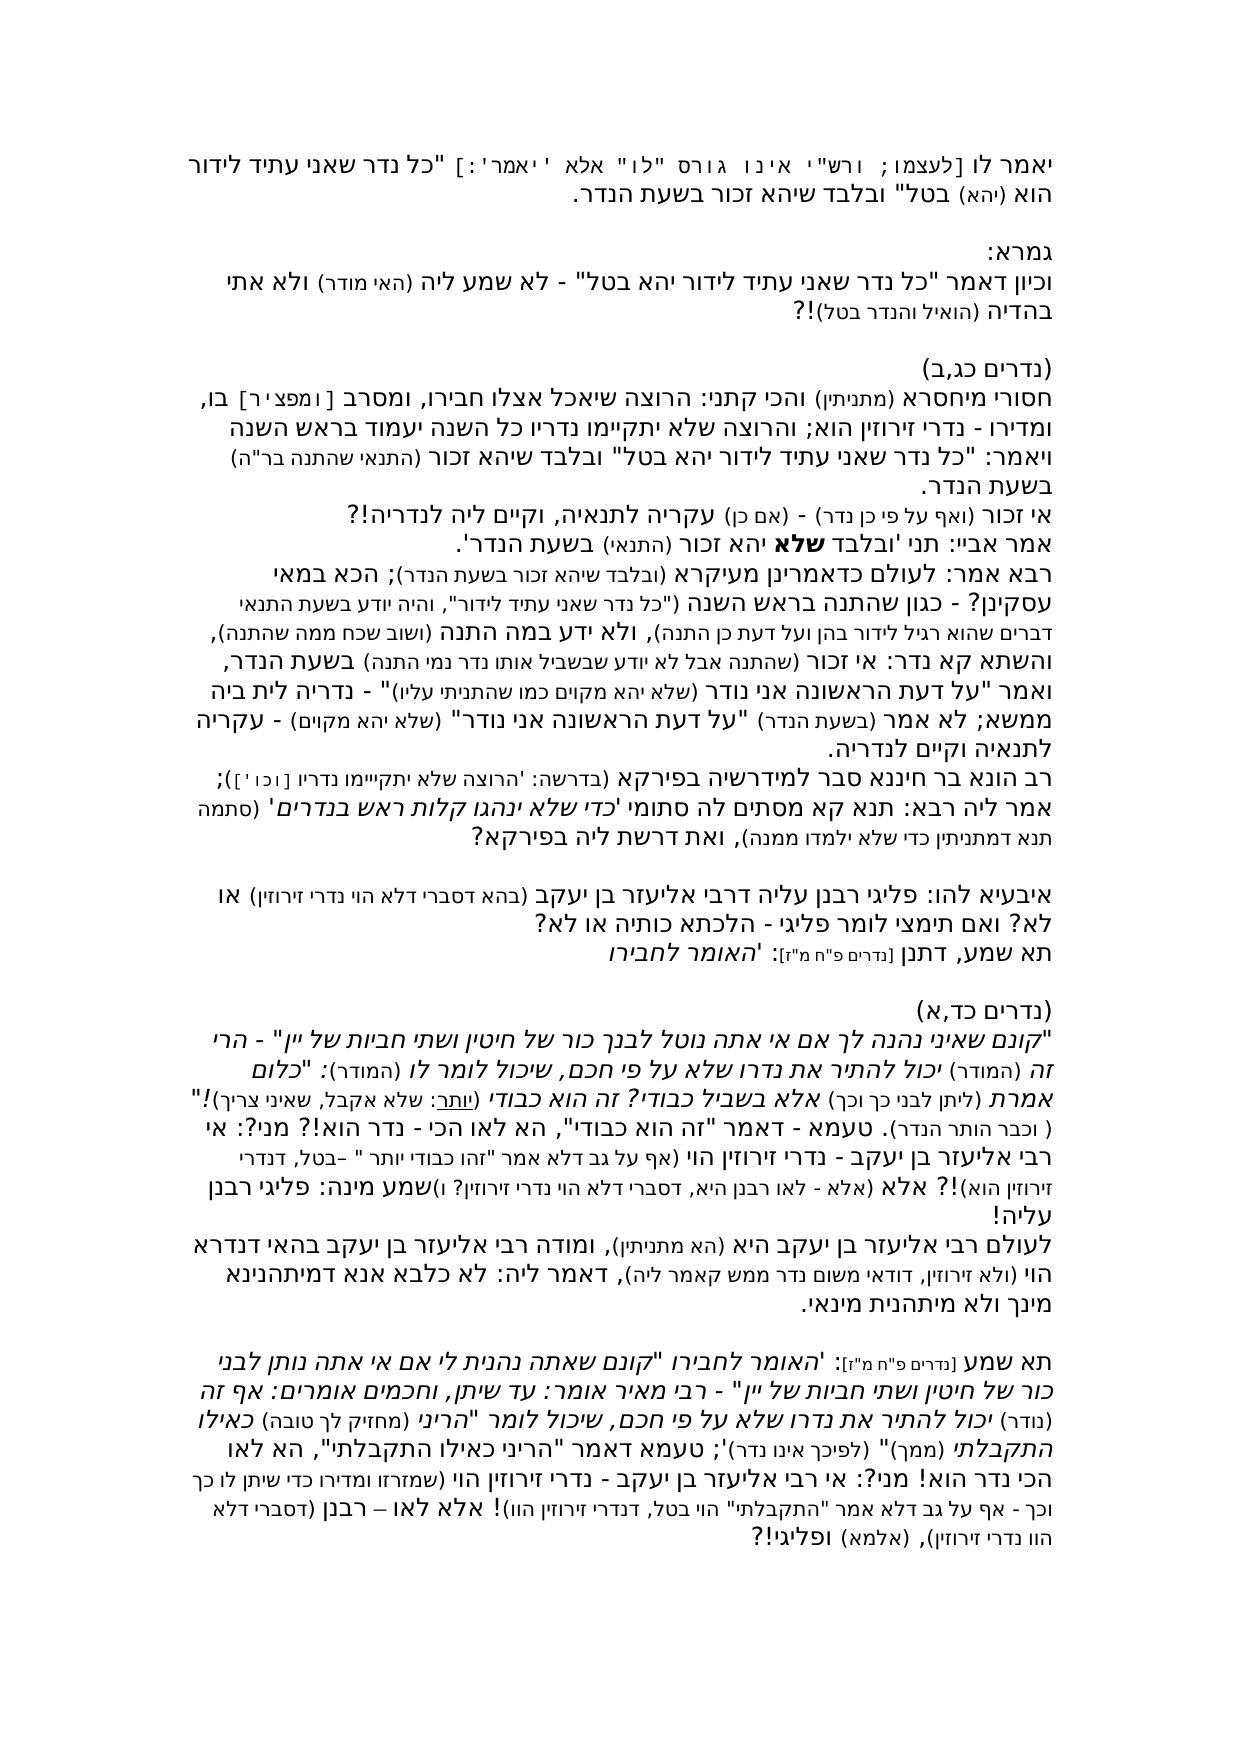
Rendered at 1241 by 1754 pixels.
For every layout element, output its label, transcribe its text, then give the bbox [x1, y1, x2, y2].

text אי זכור (ואף על פי כן נדר) - (אם כן) עקריה לתנאיה, וקיים ליה לנדריה!? [187, 500, 1053, 529]
text וכיון דאמר "כל נדר שאני עתיד לידור יהא בטל" - לא שמע ליה (האי מודר) ולא אתי בהדיה (הואיל והנדר בטל)!? [187, 267, 1053, 325]
text אמר אביי: תני 'ובלבד שלא יהא זכור (התנאי) בשעת הנדר'. [187, 529, 1053, 559]
text חסורי מיחסרא (מתניתין) והכי קתני: הרוצה שיאכל אצלו חבירו, ומסרב [ומפציר] בו, ומדירו - נדרי זירוזין הוא; והרוצה שלא יתקיימו נדריו כל השנה יעמוד בראש השנה ויאמר: "כל נדר שאני עתיד לידור יהא בטל" ובלבד שיהא זכור (התנאי שהתנה בר"ה) בשעת הנדר. [187, 383, 1053, 500]
text "קונם שאיני נהנה לך אם אי אתה נוטל לבנך כור של חיטין ושתי חביות של יין" - הרי זה (המודר) יכול להתיר את נדרו שלא על פי חכם, שיכול לומר לו (המודר): "כלום אמרת (ליתן לבני כך וכך) אלא בשביל כבודי? זה הוא כבודי (יותר: שלא אקבל, שאיני צריך)!" ( וכבר הותר הנדר). טעמא - דאמר "זה הוא כבודי", הא לאו הכי - נדר הוא!? מני?: אי רבי אליעזר בן יעקב - נדרי זירוזין הוי (אף על גב דלא אמר "זהו כבודי יותר " –בטל, דנדרי זירוזין הוא)!? אלא (אלא - לאו רבנן היא, דסברי דלא הוי נדרי זירוזין? ו)שמע מינה: פליגי רבנן עליה! [187, 1026, 1053, 1230]
text (נדרים כג,ב) [187, 354, 1053, 383]
text יאמר לו [לעצמו; ורש"י אינו גורס "לו" אלא 'יאמר':] "כל נדר שאני עתיד לידור הוא (יהא) בטל" ובלבד שיהא זכור בשעת הנדר. [187, 150, 1053, 209]
text תא שמע, דתנן [נדרים פ"ח מ"ז]: 'האומר לחבירו [187, 938, 1053, 968]
text (נדרים כד,א) [187, 996, 1053, 1026]
text לעולם רבי אליעזר בן יעקב היא (הא מתניתין), ומודה רבי אליעזר בן יעקב בהאי דנדרא הוי (ולא זירוזין, דודאי משום נדר ממש קאמר ליה), דאמר ליה: לא כלבא אנא דמיתהנינא מינך ולא מיתהנית מינאי. [187, 1230, 1053, 1318]
text רב הונא בר חיננא סבר למידרשיה בפירקא (בדרשה: 'הרוצה שלא יתקייימו נדריו [וכו']); אמר ליה רבא: תנא קא מסתים לה סתומי 'כדי שלא ינהגו קלות ראש בנדרים' (סתמה תנא דמתניתין כדי שלא ילמדו ממנה), ואת דרשת ליה בפירקא? [187, 763, 1053, 851]
text גמרא: [187, 238, 1053, 267]
text תא שמע [נדרים פ"ח מ"ז]: 'האומר לחבירו "קונם שאתה נהנית לי אם אי אתה נותן לבני כור של חיטין ושתי חביות של יין" - רבי מאיר אומר: עד שיתן, וחכמים אומרים: אף זה (נודר) יכול להתיר את נדרו שלא על פי חכם, שיכול לומר "הריני (מחזיק לך טובה) כאילו התקבלתי (ממך)" (לפיכך אינו נדר)'; טעמא דאמר "הריני כאילו התקבלתי", הא לאו הכי נדר הוא! מני?: אי רבי אליעזר בן יעקב - נדרי זירוזין הוי (שמזרזו ומדירו כדי שיתן לו כך וכך - אף על גב דלא אמר "התקבלתי" הוי בטל, דנדרי זירוזין הוו)! אלא לאו – רבנן (דסברי דלא הוו נדרי זירוזין), (אלמא) ופליגי!? [187, 1347, 1053, 1551]
text איבעיא להו: פליגי רבנן עליה דרבי אליעזר בן יעקב (בהא דסברי דלא הוי נדרי זירוזין) או לא? ואם תימצי לומר פליגי - הלכתא כותיה או לא? [187, 880, 1053, 938]
text רבא אמר: לעולם כדאמרינן מעיקרא (ובלבד שיהא זכור בשעת הנדר); הכא במאי עסקינן? - כגון שהתנה בראש השנה ("כל נדר שאני עתיד לידור", והיה יודע בשעת התנאי דברים שהוא רגיל לידור בהן ועל דעת כן התנה), ולא ידע במה התנה (ושוב שכח ממה שהתנה), והשתא קא נדר: אי זכור (שהתנה אבל לא יודע שבשביל אותו נדר נמי התנה) בשעת הנדר, ואמר "על דעת הראשונה אני נודר (שלא יהא מקוים כמו שהתניתי עליו)" - נדריה לית ביה ממשא; לא אמר (בשעת הנדר) "על דעת הראשונה אני נודר" (שלא יהא מקוים) - עקריה לתנאיה וקיים לנדריה. [187, 559, 1053, 763]
